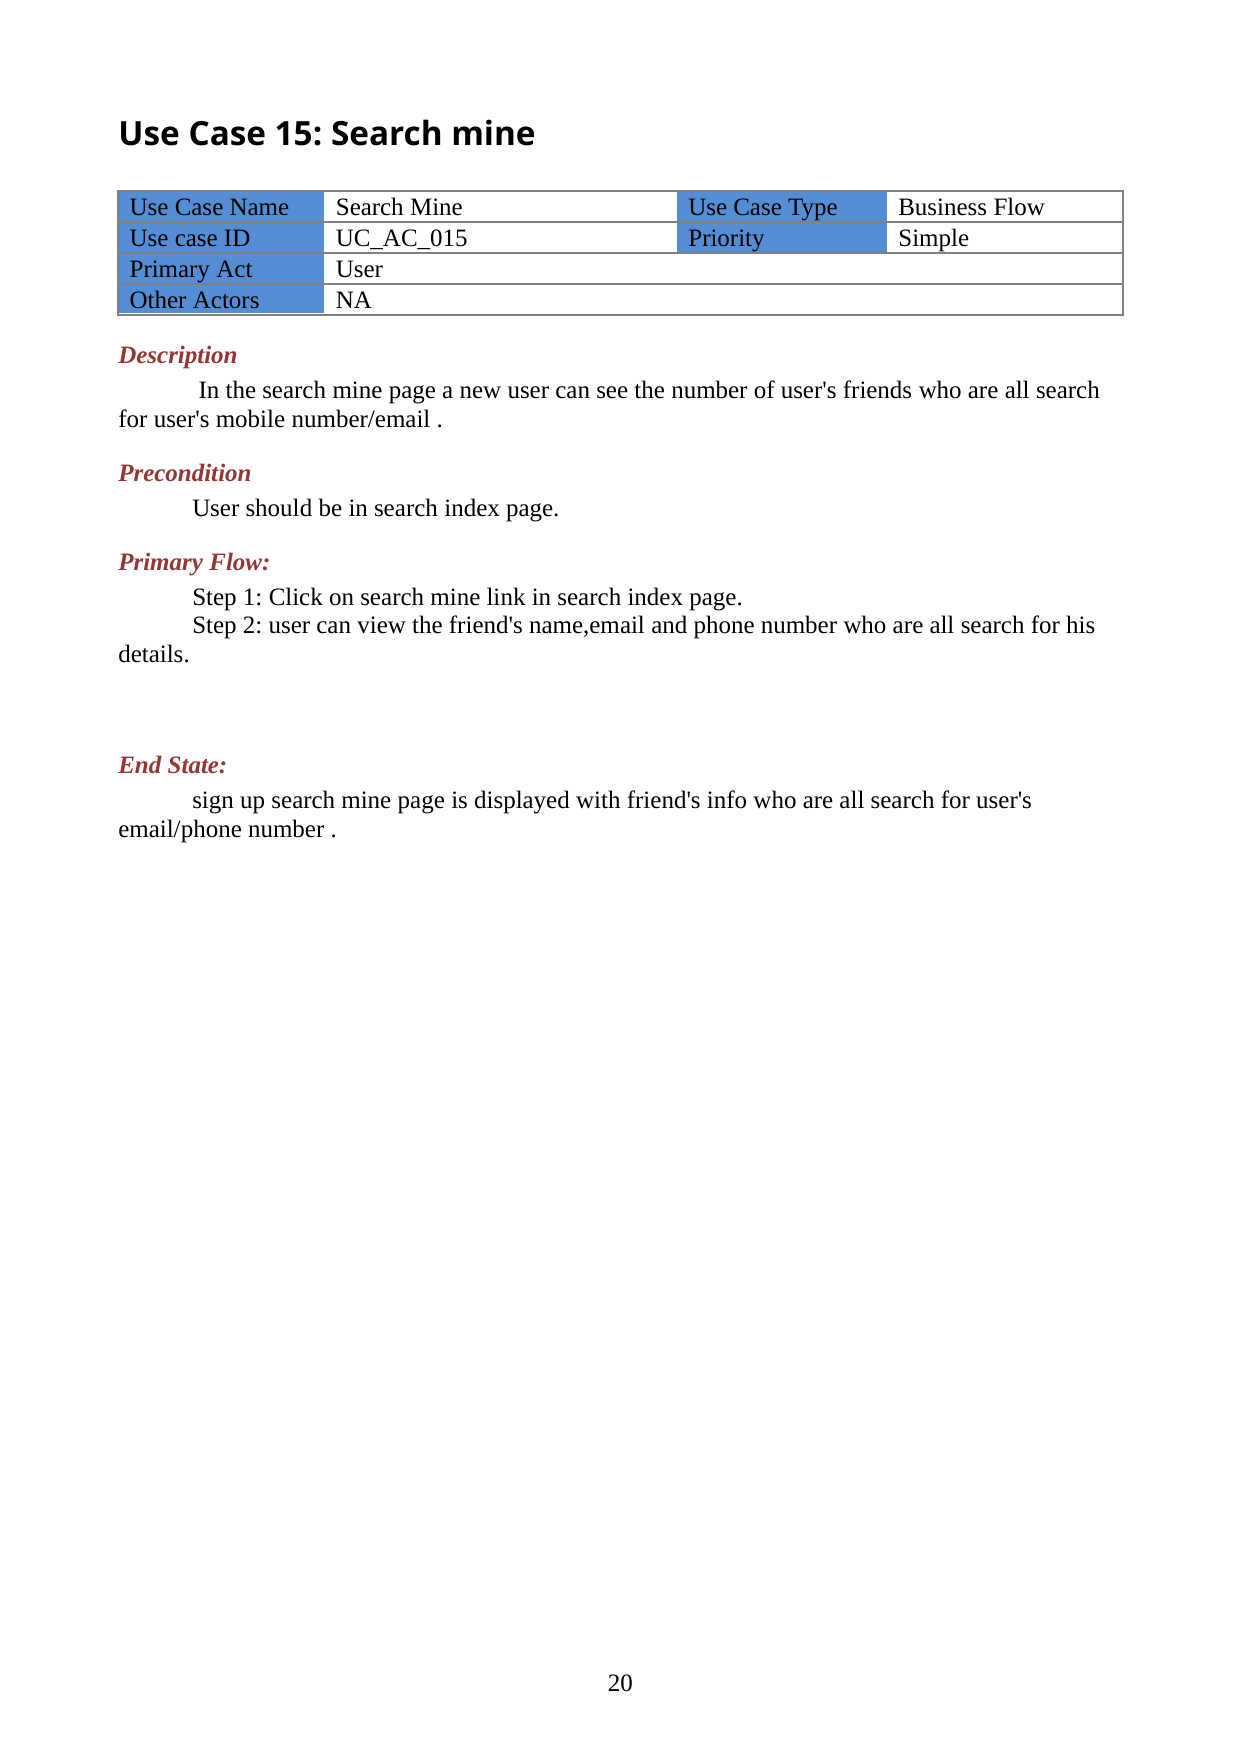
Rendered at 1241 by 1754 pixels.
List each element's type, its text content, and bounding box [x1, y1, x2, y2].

text Step 1: Click on search mine link in search index page. [118, 582, 1122, 611]
subtitle Use Case 15: Search mine [118, 110, 1122, 156]
subtitle Primary Flow: [118, 547, 1122, 576]
table_cell UC_AC_015 [324, 223, 677, 252]
subtitle Description [118, 341, 1122, 369]
table_cell Primary Act [119, 254, 324, 283]
table_header Use Case Name [119, 192, 324, 221]
table_header Business Flow [887, 192, 1122, 221]
table_cell Simple [887, 223, 1122, 252]
subtitle Precondition [118, 458, 1122, 487]
text User should be in search index page. [118, 493, 1122, 522]
table_cell NA [324, 285, 1122, 313]
table_header Search Mine [324, 192, 677, 221]
text sign up search mine page is displayed with friend's info who are all search for user's email/phone number . [118, 786, 1122, 843]
table_cell Use case ID [119, 223, 324, 252]
text In the search mine page a new user can see the number of user's friends who are all search for user's mobile number/email . [118, 376, 1122, 433]
table_header Use Case Type [677, 192, 887, 221]
table_cell User [324, 254, 1122, 283]
table_cell Priority [677, 223, 887, 252]
subtitle End State: [118, 751, 1122, 779]
text Step 2: user can view the friend's name,email and phone number who are all search for his details. [118, 611, 1122, 668]
table_cell Other Actors [119, 285, 324, 313]
